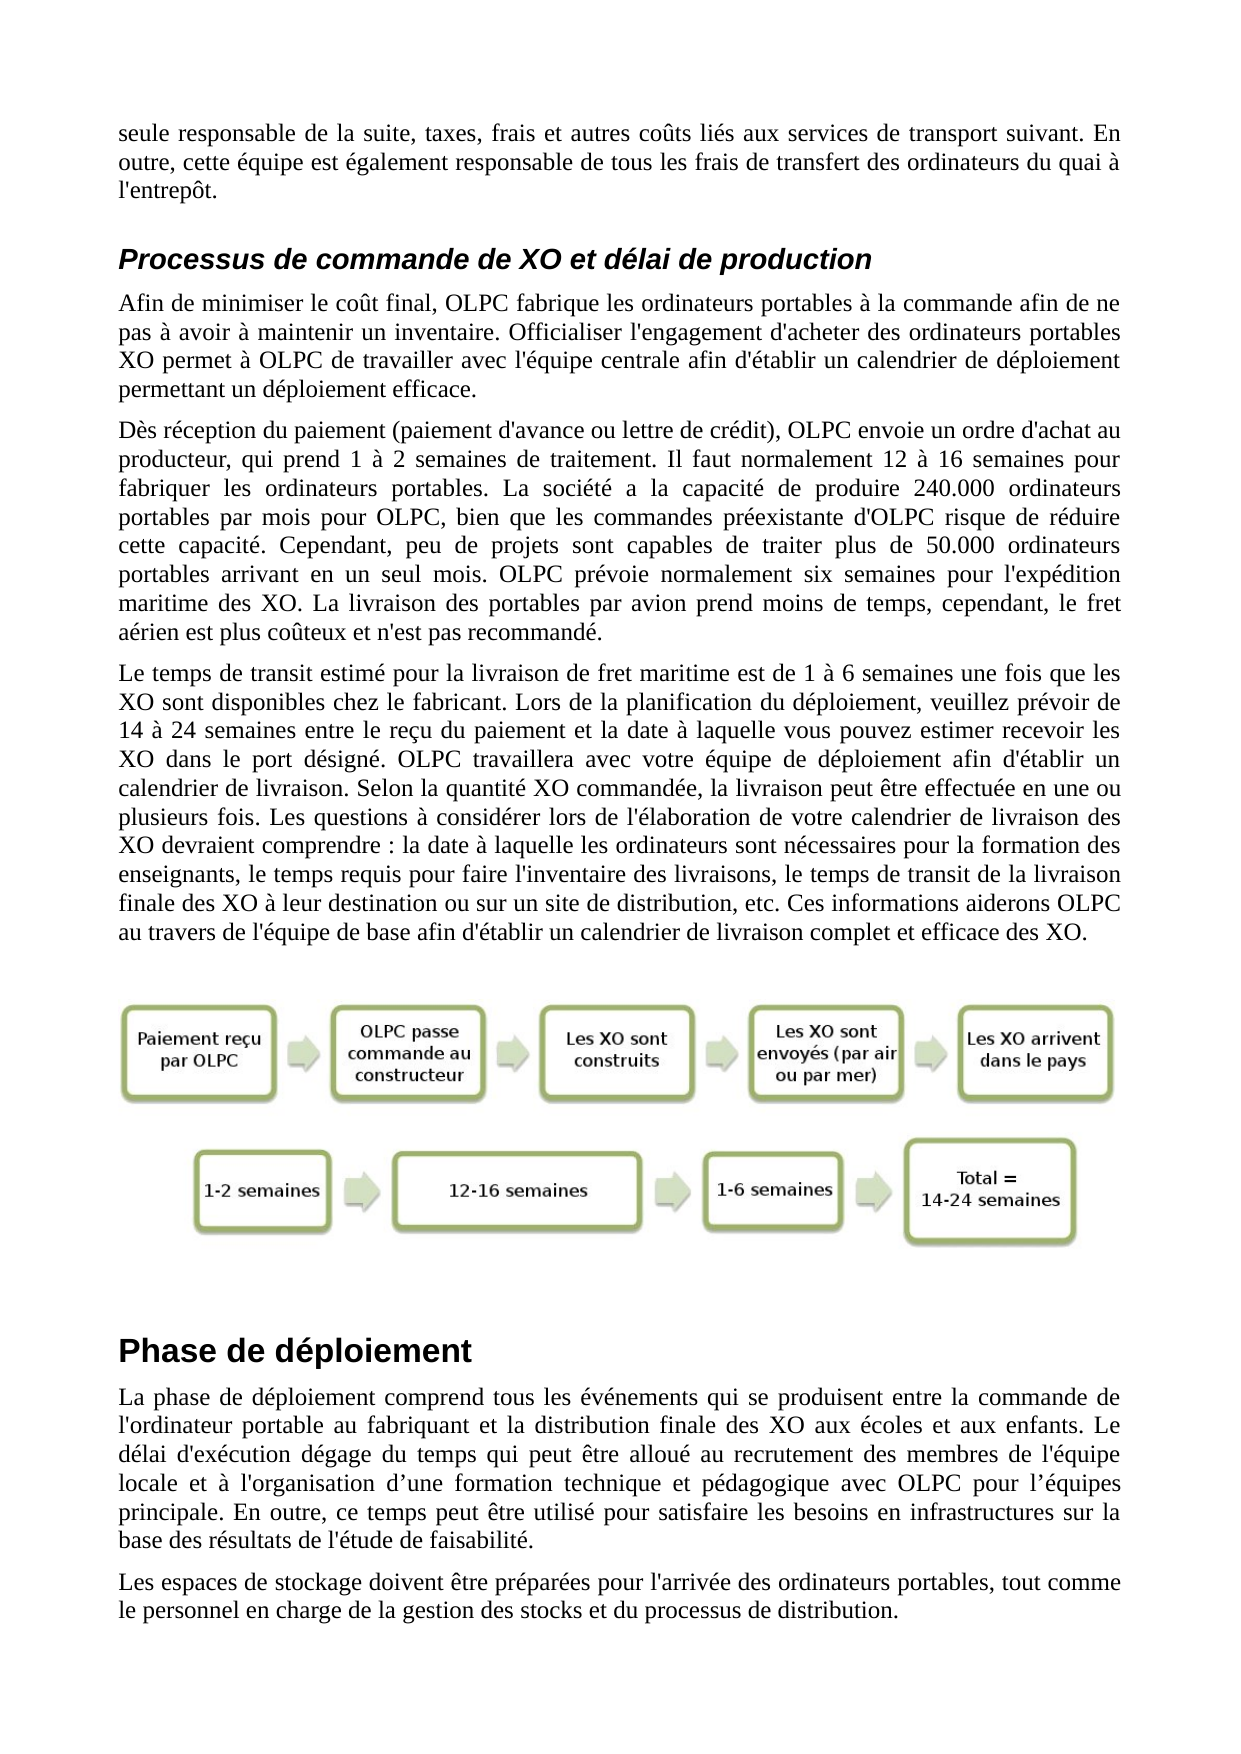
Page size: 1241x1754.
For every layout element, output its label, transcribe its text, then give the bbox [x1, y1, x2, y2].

text Les espaces de stockage doivent être préparées pour l'arrivée des ordinateurs portables, tout comme le personnel en charge de la gestion des stocks et du processus de distribution. [118, 1567, 1122, 1624]
text La phase de déploiement comprend tous les événements qui se produisent entre la commande de l'ordinateur portable au fabriquant et la distribution finale des XO aux écoles et aux enfants. Le délai d'exécution dégage du temps qui peut être alloué au recrutement des membres de l'équipe locale et à l'organisation d’une formation technique et pédagogique avec OLPC pour l’équipes principale. En outre, ce temps peut être utilisé pour satisfaire les besoins en infrastructures sur la base des résultats de l'étude de faisabilité. [118, 1382, 1122, 1554]
text Afin de minimiser le coût final, OLPC fabrique les ordinateurs portables à la commande afin de ne pas à avoir à maintenir un inventaire. Officialiser l'engagement d'acheter des ordinateurs portables XO permet à OLPC de travailler avec l'équipe centrale afin d'établir un calendrier de déploiement permettant un déploiement efficace. [118, 288, 1122, 403]
text Dès réception du paiement (paiement d'avance ou lettre de crédit), OLPC envoie un ordre d'achat au producteur, qui prend 1 à 2 semaines de traitement. Il faut normalement 12 à 16 semaines pour fabriquer les ordinateurs portables. La société a la capacité de produire 240.000 ordinateurs portables par mois pour OLPC, bien que les commandes préexistante d'OLPC risque de réduire cette capacité. Cependant, peu de projets sont capables de traiter plus de 50.000 ordinateurs portables arrivant en un seul mois. OLPC prévoie normalement six semaines pour l'expédition maritime des XO. La livraison des portables par avion prend moins de temps, cependant, le fret aérien est plus coûteux et n'est pas recommandé. [118, 415, 1122, 645]
subtitle Processus de commande de XO et délai de production [118, 242, 1122, 275]
text seule responsable de la suite, taxes, frais et autres coûts liés aux services de transport suivant. En outre, cette équipe est également responsable de tous les frais de transfert des ordinateurs du quai à l'entrepôt. [118, 118, 1122, 204]
picture [118, 999, 1123, 1255]
subtitle Phase de déploiement [118, 1330, 1122, 1369]
text Le temps de transit estimé pour la livraison de fret maritime est de 1 à 6 semaines une fois que les XO sont disponibles chez le fabricant. Lors de la planification du déploiement, veuillez prévoir de 14 à 24 semaines entre le reçu du paiement et la date à laquelle vous pouvez estimer recevoir les XO dans le port désigné. OLPC travaillera avec votre équipe de déploiement afin d'établir un calendrier de livraison. Selon la quantité XO commandée, la livraison peut être effectuée en une ou plusieurs fois. Les questions à considérer lors de l'élaboration de votre calendrier de livraison des XO devraient comprendre : la date à laquelle les ordinateurs sont nécessaires pour la formation des enseignants, le temps requis pour faire l'inventaire des livraisons, le temps de transit de la livraison finale des XO à leur destination ou sur un site de distribution, etc. Ces informations aiderons OLPC au travers de l'équipe de base afin d'établir un calendrier de livraison complet et efficace des XO. [118, 658, 1122, 945]
